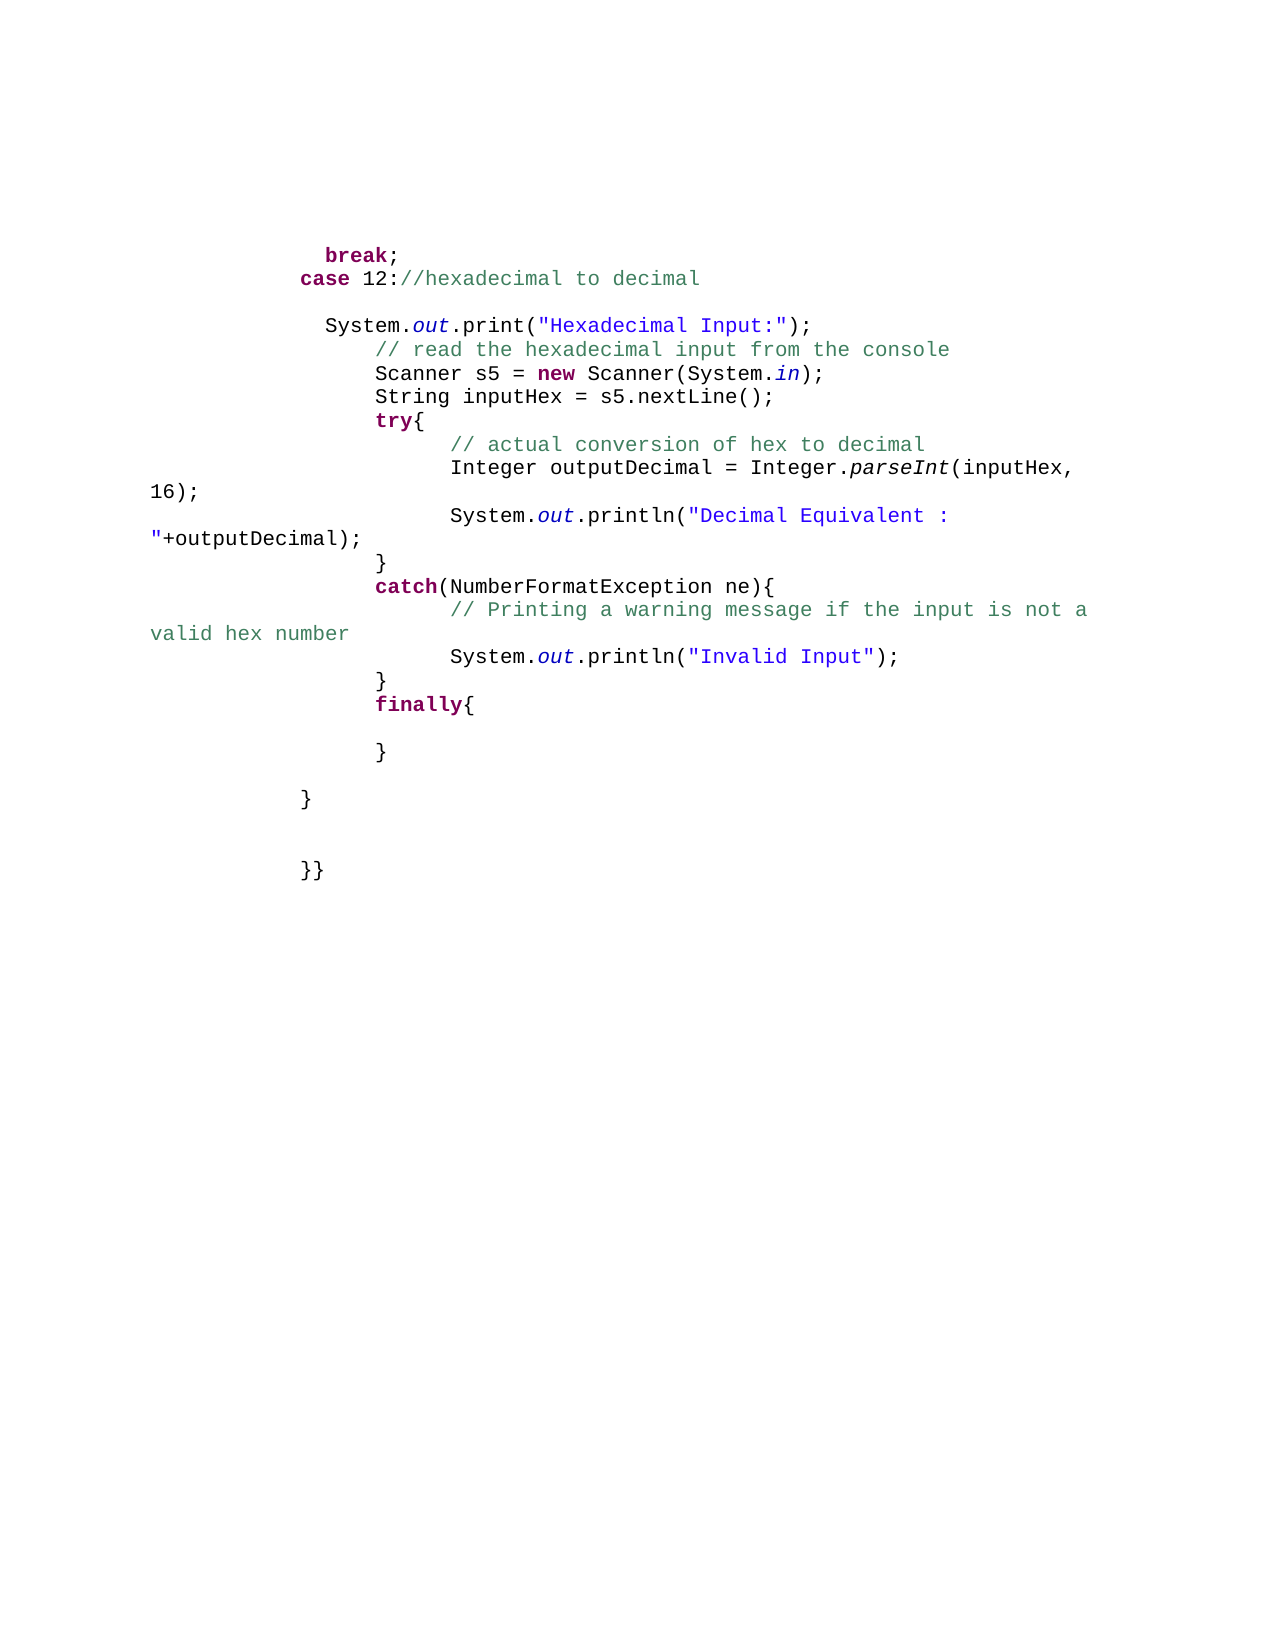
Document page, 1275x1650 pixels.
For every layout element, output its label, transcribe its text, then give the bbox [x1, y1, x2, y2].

text } [150, 670, 1125, 694]
text String inputHex = s5.nextLine(); [150, 386, 1125, 410]
text try{ [150, 410, 1125, 434]
text // Printing a warning message if the input is not a valid hex number [150, 599, 1125, 647]
text case 12://hexadecimal to decimal [150, 268, 1125, 292]
text catch(NumberFormatException ne){ [150, 576, 1125, 599]
text System.out.println("Decimal Equivalent : "+outputDecimal); [150, 505, 1125, 552]
text System.out.println("Invalid Input"); [150, 647, 1125, 670]
text } [150, 552, 1125, 576]
text // actual conversion of hex to decimal [150, 434, 1125, 457]
text }} [150, 859, 1125, 883]
text // read the hexadecimal input from the console [150, 339, 1125, 363]
text break; [150, 244, 1125, 268]
text Scanner s5 = new Scanner(System.in); [150, 363, 1125, 386]
text } [150, 741, 1125, 765]
text } [150, 788, 1125, 812]
text Integer outputDecimal = Integer.parseInt(inputHex, 16); [150, 457, 1125, 505]
text System.out.print("Hexadecimal Input:"); [150, 316, 1125, 339]
text finally{ [150, 694, 1125, 717]
